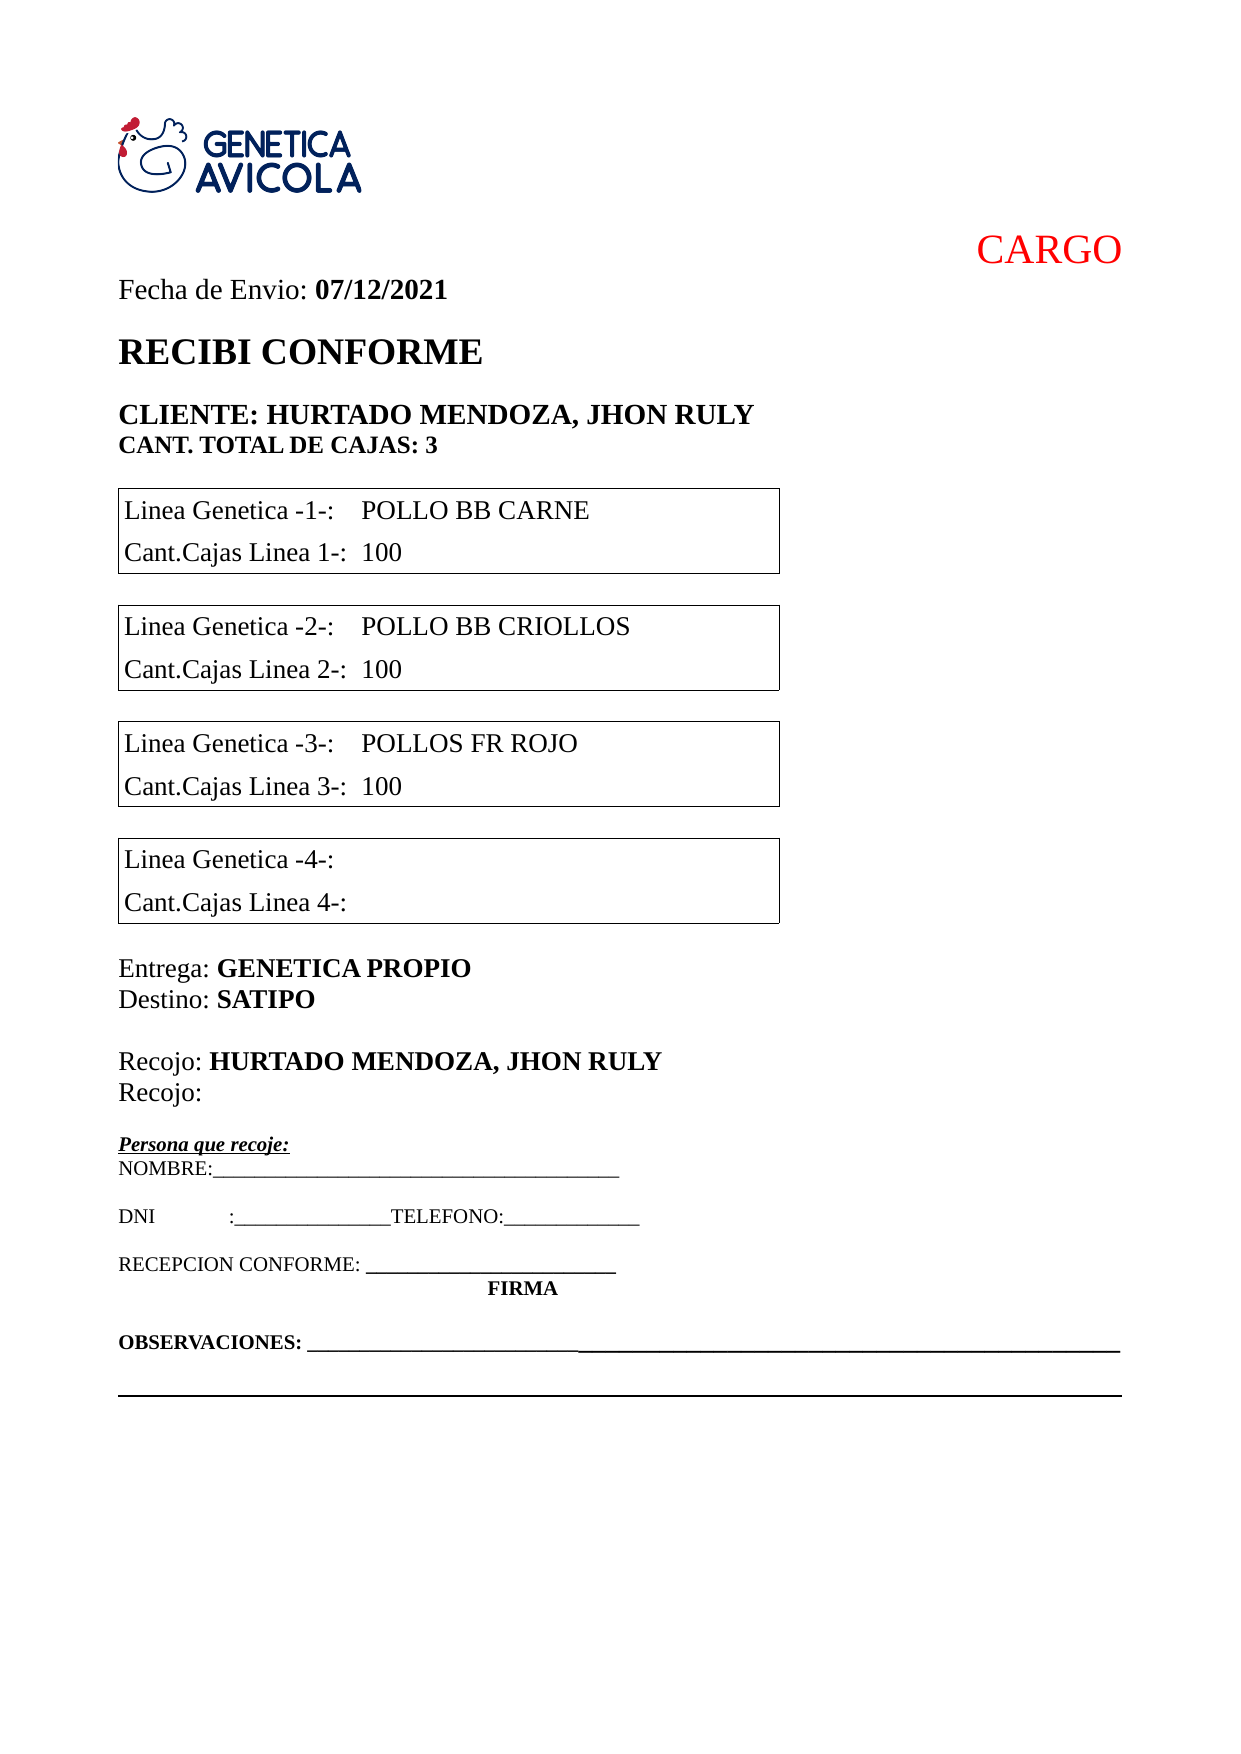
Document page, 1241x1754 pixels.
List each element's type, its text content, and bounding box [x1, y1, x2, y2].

table_cell 100 [356, 764, 779, 806]
table_cell Linea Genetica -2-: [119, 606, 356, 647]
text Destino: SATIPO [118, 983, 1122, 1014]
text CARGO [118, 224, 1122, 272]
table_cell [356, 574, 779, 604]
table_cell Linea Genetica -4-: [119, 839, 356, 880]
table_cell [356, 839, 779, 880]
text NOMBRE:_______________________________________ [118, 1156, 1122, 1180]
table_cell [356, 691, 779, 721]
table_header Linea Genetica -1-: [119, 489, 356, 531]
table_cell [356, 880, 779, 923]
text RECIBI CONFORME [118, 330, 1122, 373]
table_cell [118, 574, 356, 604]
text OBSERVACIONES: __________________________________________________________________ [118, 1324, 1122, 1355]
text CANT. TOTAL DE CAJAS: 3 [118, 431, 1122, 459]
text RECEPCION CONFORME: ________________________ [118, 1252, 1122, 1276]
picture [117, 117, 362, 193]
table_cell Cant.Cajas Linea 1-: [119, 531, 356, 573]
table_cell [356, 807, 779, 838]
table_cell [118, 691, 356, 721]
table_cell [118, 807, 356, 838]
text Recojo: HURTADO MENDOZA, JHON RULY [118, 1045, 1122, 1076]
table_cell Cant.Cajas Linea 2-: [119, 647, 356, 690]
text Fecha de Envio: 07/12/2021 [118, 272, 1122, 306]
table_cell 100 [356, 531, 779, 573]
table_cell POLLOS FR ROJO [356, 722, 779, 764]
table_cell 100 [356, 647, 779, 690]
table_cell Cant.Cajas Linea 4-: [119, 880, 356, 923]
text Entrega: GENETICA PROPIO [118, 952, 1122, 983]
text Recojo: [118, 1076, 1122, 1108]
table_cell Linea Genetica -3-: [119, 722, 356, 764]
text DNI :_______________TELEFONO:_____________ [118, 1204, 1122, 1228]
table_cell POLLO BB CRIOLLOS [356, 606, 779, 647]
text Persona que recoje: [118, 1132, 1122, 1156]
table_cell Cant.Cajas Linea 3-: [119, 764, 356, 806]
text FIRMA [118, 1276, 1122, 1300]
table_header POLLO BB CARNE [356, 489, 779, 531]
text CLIENTE: HURTADO MENDOZA, JHON RULY [118, 397, 1122, 431]
